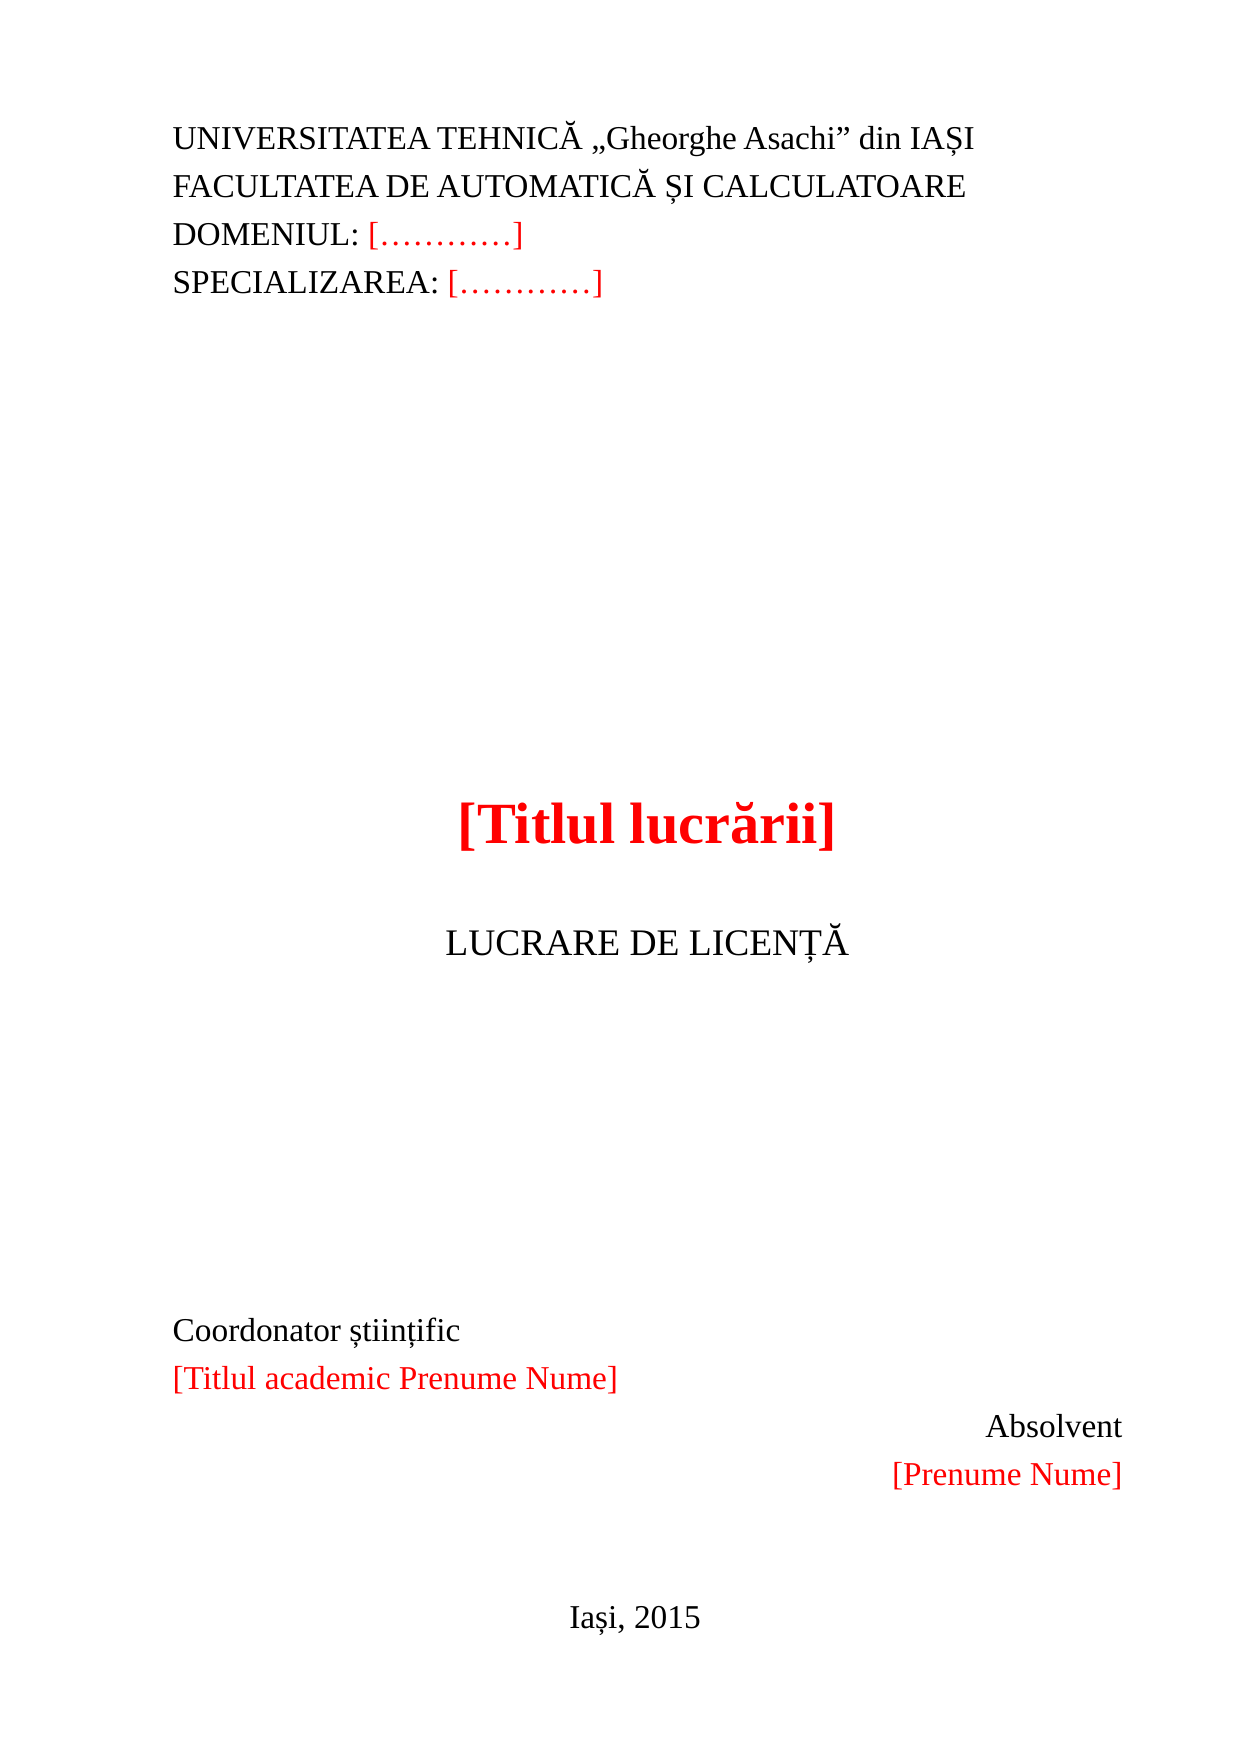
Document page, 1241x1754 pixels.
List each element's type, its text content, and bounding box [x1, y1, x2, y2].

text [Titlul academic Prenume Nume] [172, 1358, 1122, 1396]
text [Prenume Nume] [172, 1454, 1122, 1492]
text Coordonator științific [172, 1310, 1122, 1348]
text UNIVERSITATEA TEHNICĂ „Gheorghe Asachi” din IAȘI [172, 118, 1122, 156]
text FACULTATEA DE AUTOMATICĂ ȘI CALCULATOARE [172, 166, 1122, 204]
text [Titlul lucrării] [172, 789, 1122, 856]
text SPECIALIZAREA: […………] [172, 262, 1122, 300]
text Absolvent [172, 1406, 1122, 1444]
text LUCRARE DE LICENȚĂ [172, 921, 1122, 964]
text DOMENIUL: […………] [172, 214, 1122, 252]
